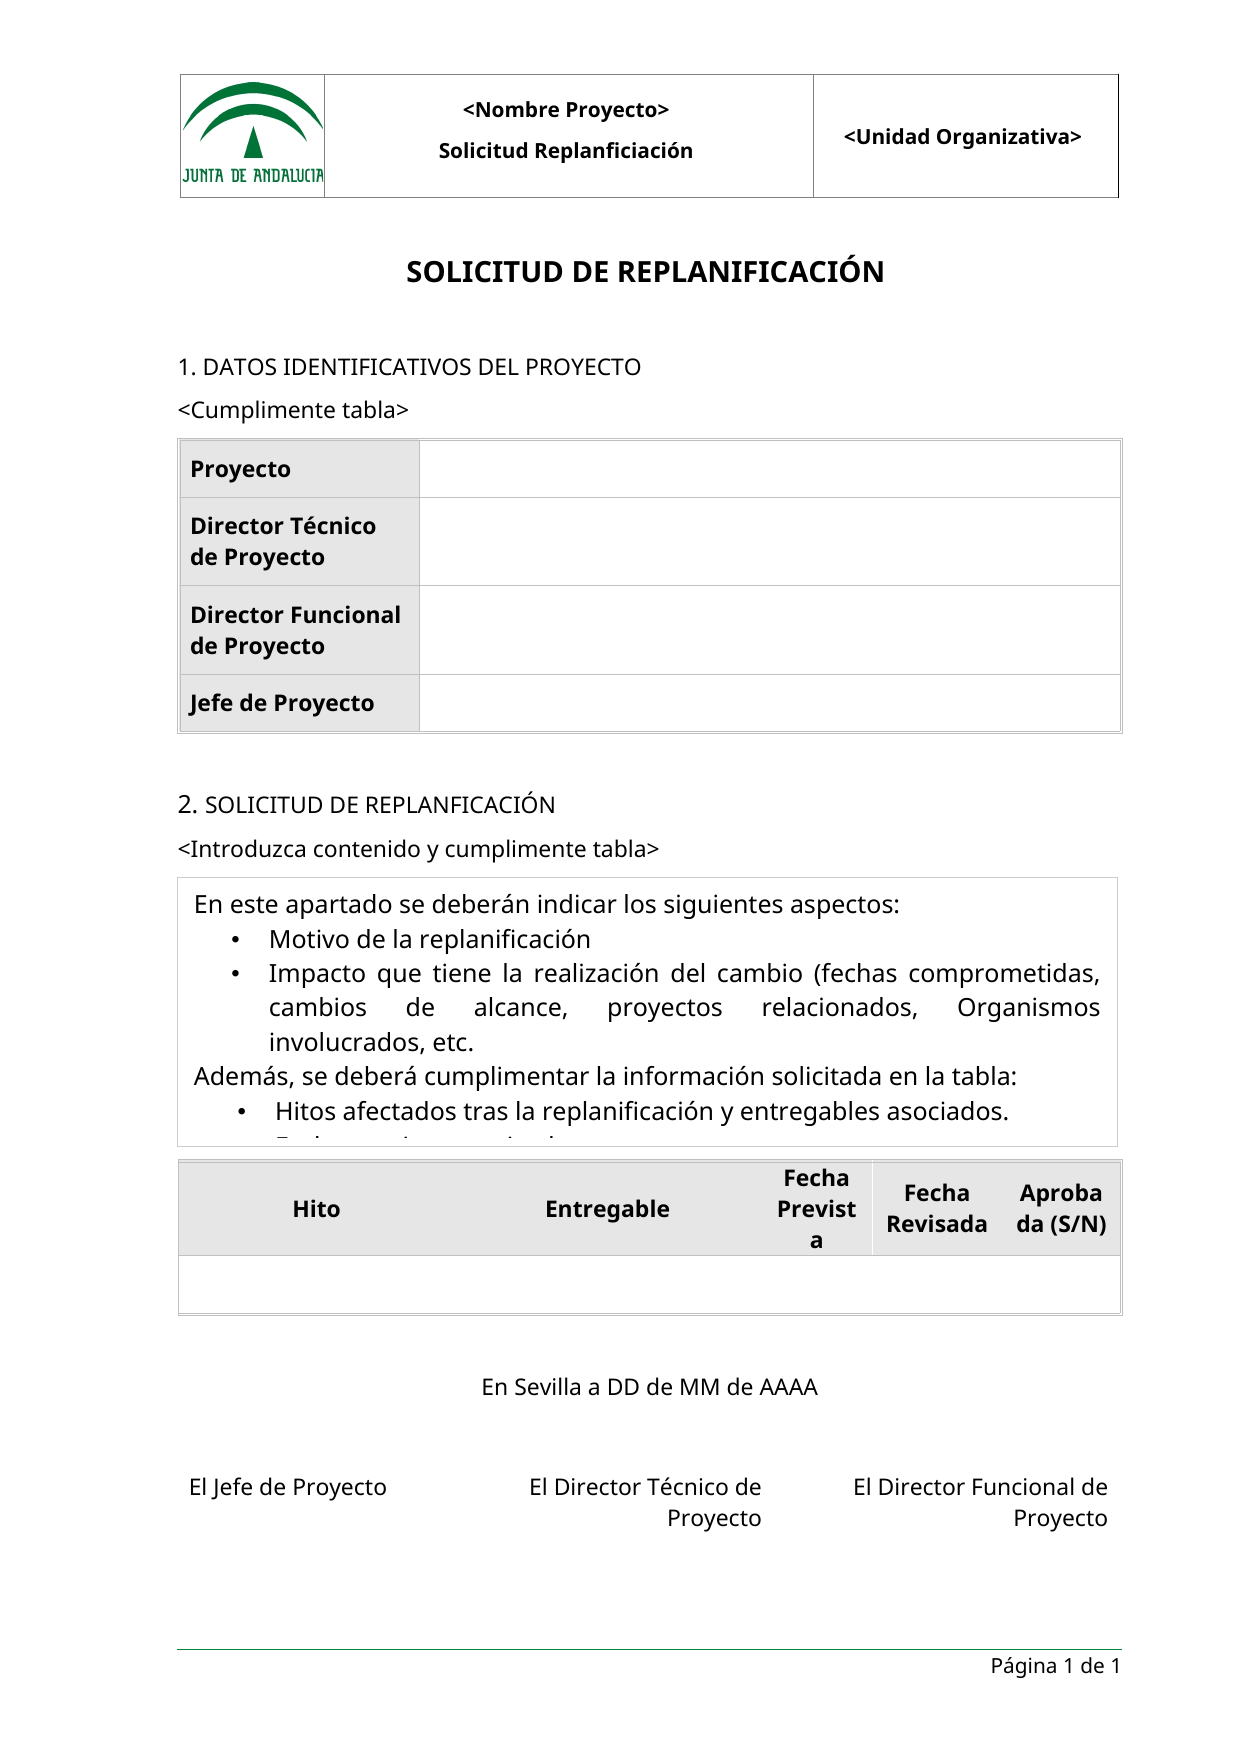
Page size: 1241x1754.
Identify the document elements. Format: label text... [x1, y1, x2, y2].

text 1. DATOS IDENTIFICATIVOS DEL PROYECTO [177, 351, 1122, 382]
text En este apartado se deberán indicar los siguientes aspectos: [194, 887, 1101, 921]
table_header Fecha Revisada [873, 1163, 1001, 1255]
picture [182, 82, 324, 182]
table_header [420, 441, 1120, 497]
table_cell Director Técnico de Proyecto [181, 498, 419, 585]
list Hitos afectados tras la replanificación y entregables asociados. [237, 1093, 1101, 1128]
table_header El Director Técnico de Proyecto [459, 1459, 773, 1546]
text SOLICITUD DE REPLANIFICACIÓN [177, 252, 1122, 291]
table_cell [420, 586, 1120, 674]
list Impacto que tiene la realización del cambio (fechas comprometidas, cambios de alcance, proyectos relacionados, Organismos involucrados, etc. [231, 956, 1101, 1058]
table_header Aprobada (S/N) [1001, 1163, 1120, 1255]
table_cell [873, 1256, 1001, 1313]
list Fecha prevista y revisada [237, 1128, 1101, 1138]
table_header El Director Funcional de Proyecto [773, 1459, 1119, 1546]
table_header Proyecto [181, 441, 419, 497]
table_header Fecha Prevista [760, 1163, 872, 1255]
table_cell Jefe de Proyecto [181, 675, 419, 731]
table_cell [1001, 1256, 1120, 1313]
table_cell [454, 1256, 760, 1313]
table_header Entregable [454, 1163, 760, 1255]
table_cell Director Funcional de Proyecto [181, 586, 419, 674]
text Además, se deberá cumplimentar la información solicitada en la tabla: [194, 1059, 1101, 1093]
text <Introduzca contenido y cumplimente tabla> [177, 833, 1122, 864]
text <Cumplimente tabla> [177, 394, 1122, 426]
list Motivo de la replanificación [231, 921, 1101, 955]
table_header Hito [179, 1163, 454, 1255]
table_cell [420, 675, 1120, 731]
table_cell [179, 1256, 454, 1313]
table_cell [420, 498, 1120, 585]
table_header El Jefe de Proyecto [177, 1459, 458, 1546]
text En Sevilla a DD de MM de AAAA [177, 1371, 1122, 1402]
text 2. SOLICITUD DE REPLANFICACIÓN [177, 787, 1122, 821]
table_cell [760, 1256, 872, 1313]
